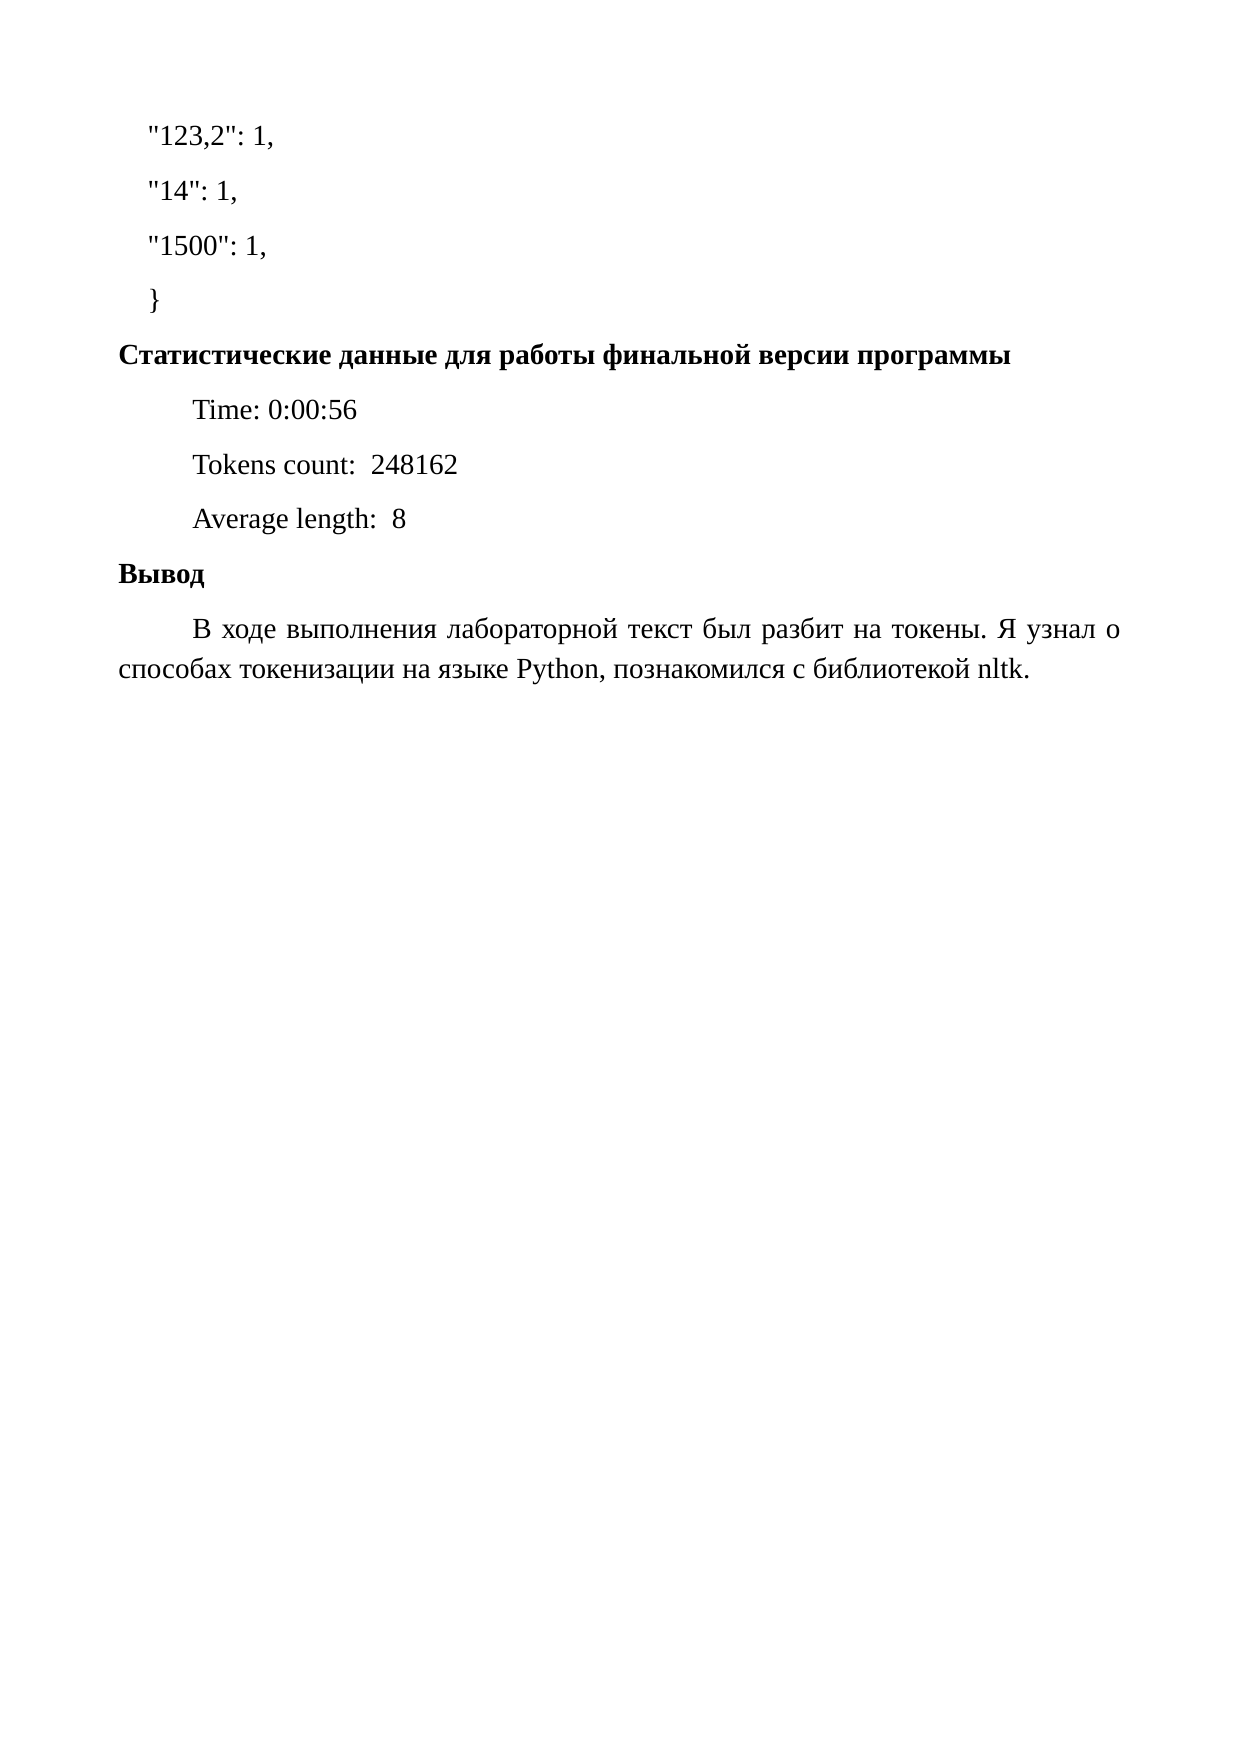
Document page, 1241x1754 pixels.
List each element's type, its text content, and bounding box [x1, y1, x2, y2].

text Вывод [118, 556, 1122, 590]
text "123,2": 1, [118, 118, 1122, 152]
text "1500": 1, [118, 228, 1122, 261]
text Average length: 8 [118, 502, 1122, 535]
text В ходе выполнения лабораторной текст был разбит на токены. Я узнал о способах токенизации на языке Python, познакомился с библиотекой nltk. [118, 611, 1122, 685]
text "14": 1, [118, 173, 1122, 206]
text Статистические данные для работы финальной версии программы [118, 337, 1122, 371]
text Time: 0:00:56 [118, 392, 1122, 426]
text } [118, 282, 1122, 316]
text Tokens count: 248162 [118, 447, 1122, 480]
